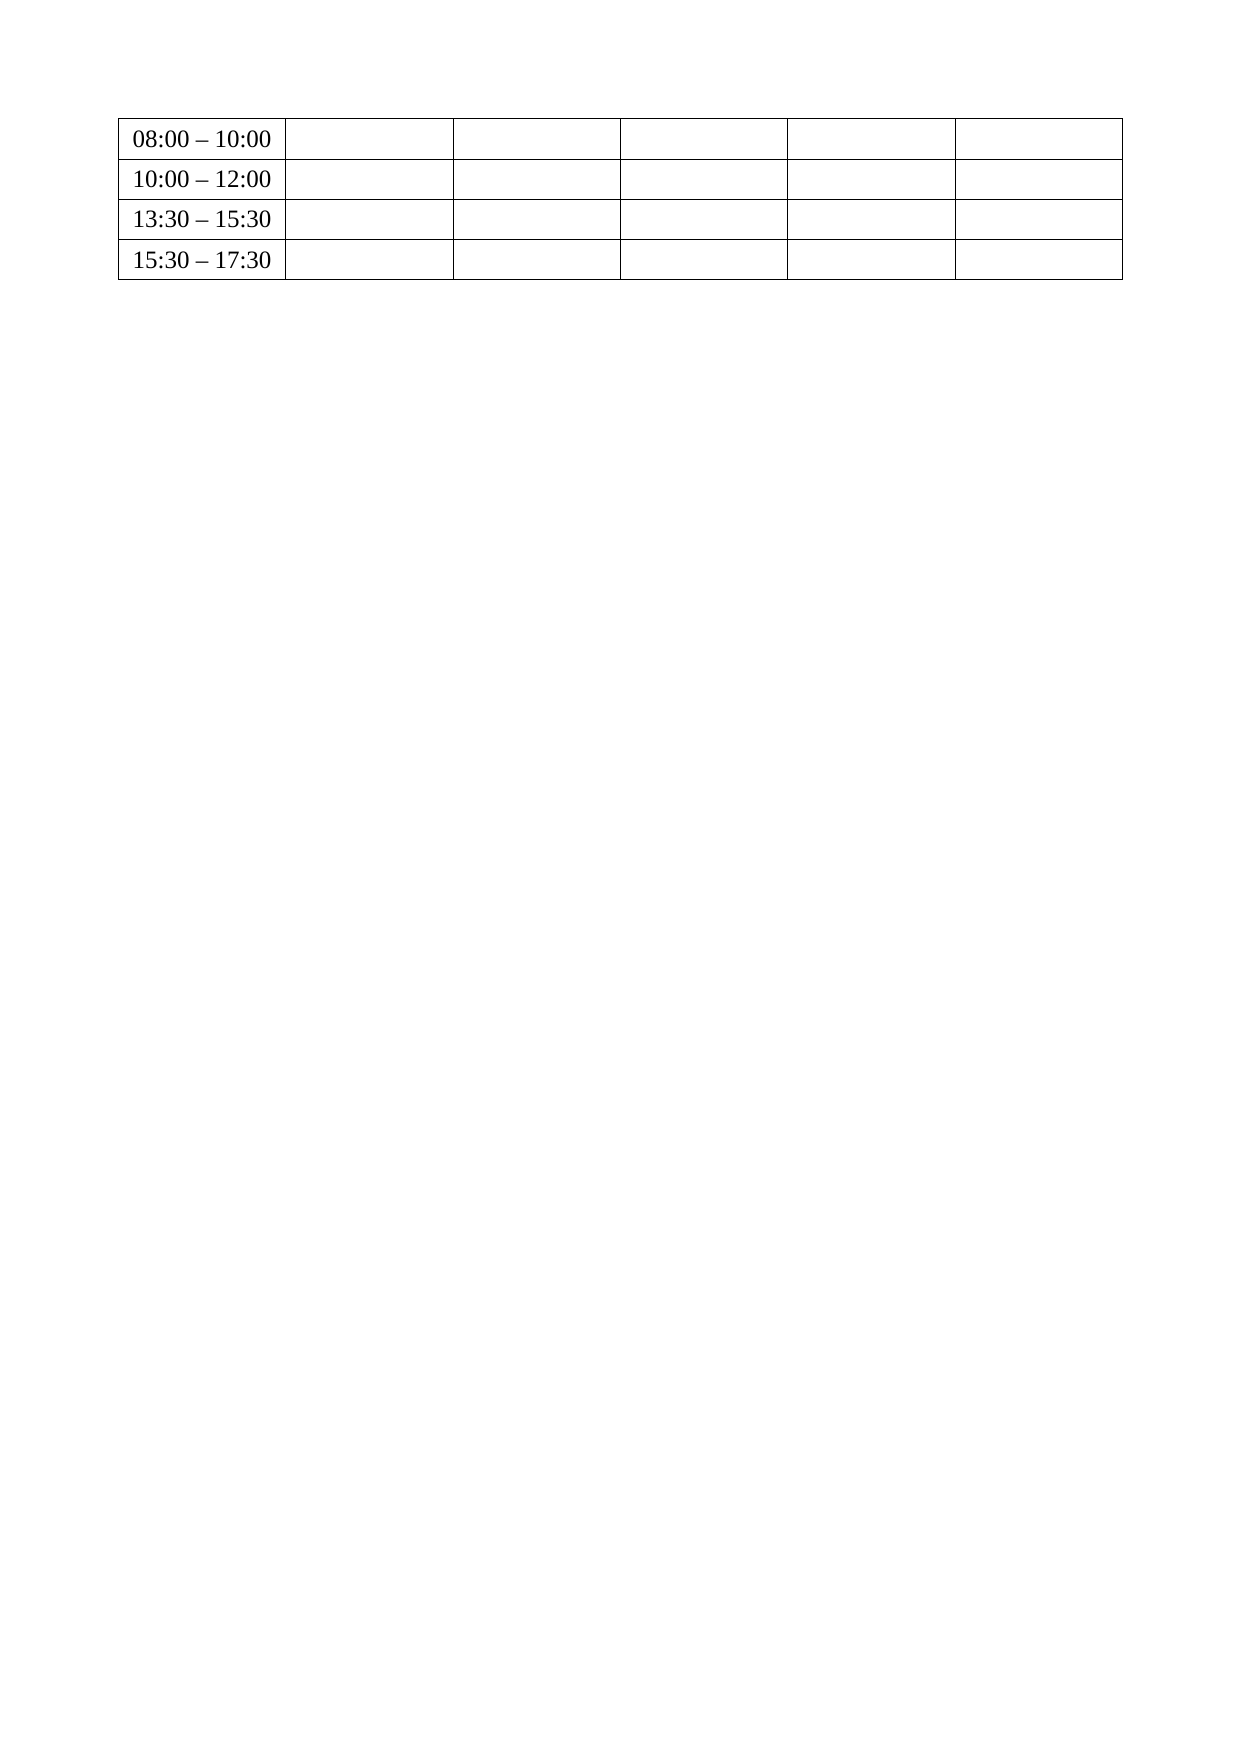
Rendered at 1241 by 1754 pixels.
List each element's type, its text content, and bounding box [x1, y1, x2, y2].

table_cell [788, 240, 955, 279]
table_cell [454, 200, 620, 239]
table_cell [286, 200, 453, 239]
table_cell [454, 119, 620, 158]
table_cell [788, 119, 955, 158]
table_cell [286, 160, 453, 199]
table_cell [621, 200, 787, 239]
table_cell [286, 119, 453, 158]
table_cell [286, 240, 453, 279]
table_cell [621, 160, 787, 199]
table_cell [956, 119, 1122, 158]
table_cell 15:30 – 17:30 [119, 240, 285, 279]
table_cell 08:00 – 10:00 [119, 119, 285, 158]
table_cell [788, 200, 955, 239]
table_cell 10:00 – 12:00 [119, 160, 285, 199]
table_cell [956, 160, 1122, 199]
table_cell [621, 240, 787, 279]
table_cell [454, 160, 620, 199]
table_cell [956, 240, 1122, 279]
table_cell [956, 200, 1122, 239]
table_cell [621, 119, 787, 158]
table_cell [788, 160, 955, 199]
table_cell [454, 240, 620, 279]
table_cell 13:30 – 15:30 [119, 200, 285, 239]
